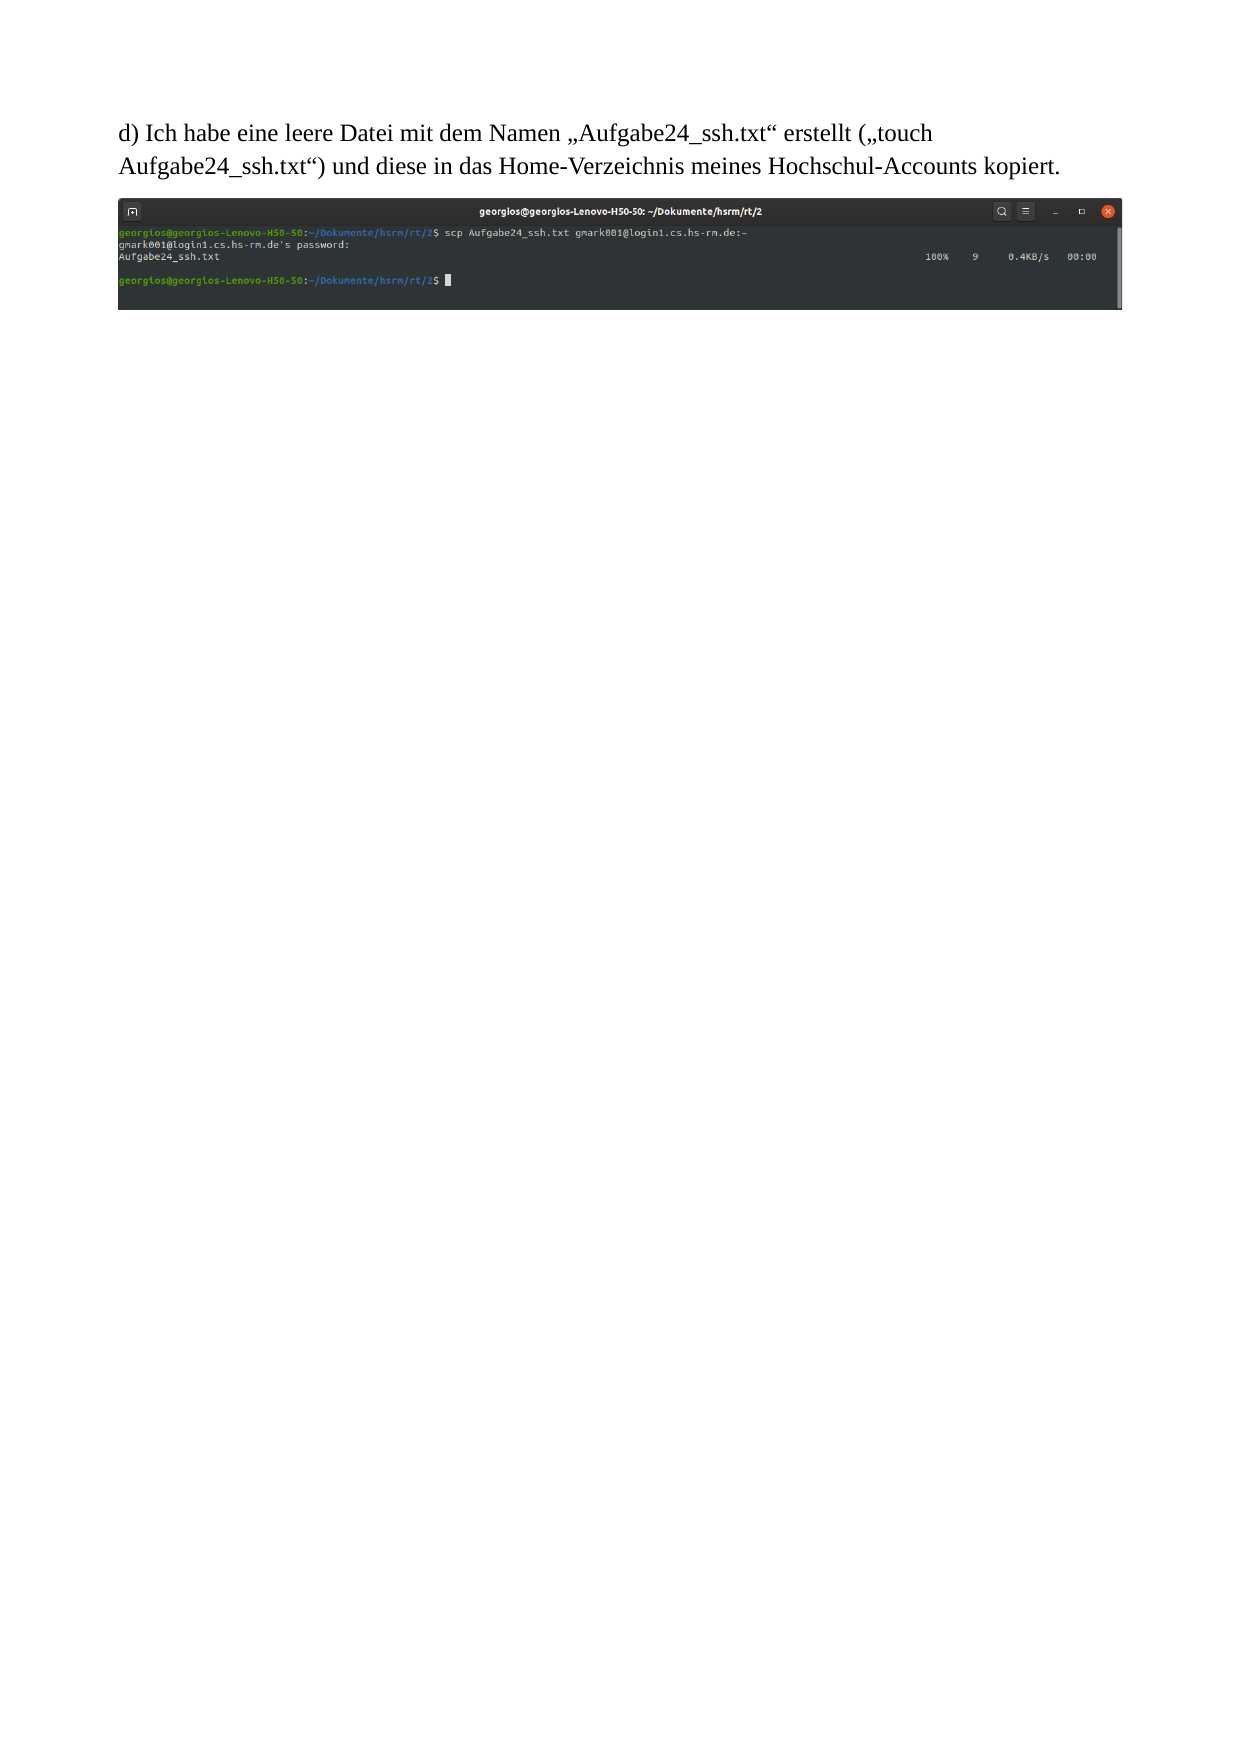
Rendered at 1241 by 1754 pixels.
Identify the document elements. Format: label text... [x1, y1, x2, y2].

picture [118, 198, 1123, 310]
text d) Ich habe eine leere Datei mit dem Namen „Aufgabe24_ssh.txt“ erstellt („touch Aufgabe24_ssh.txt“) und diese in das Home-Verzeichnis meines Hochschul-Accounts kopiert. [118, 118, 1122, 180]
